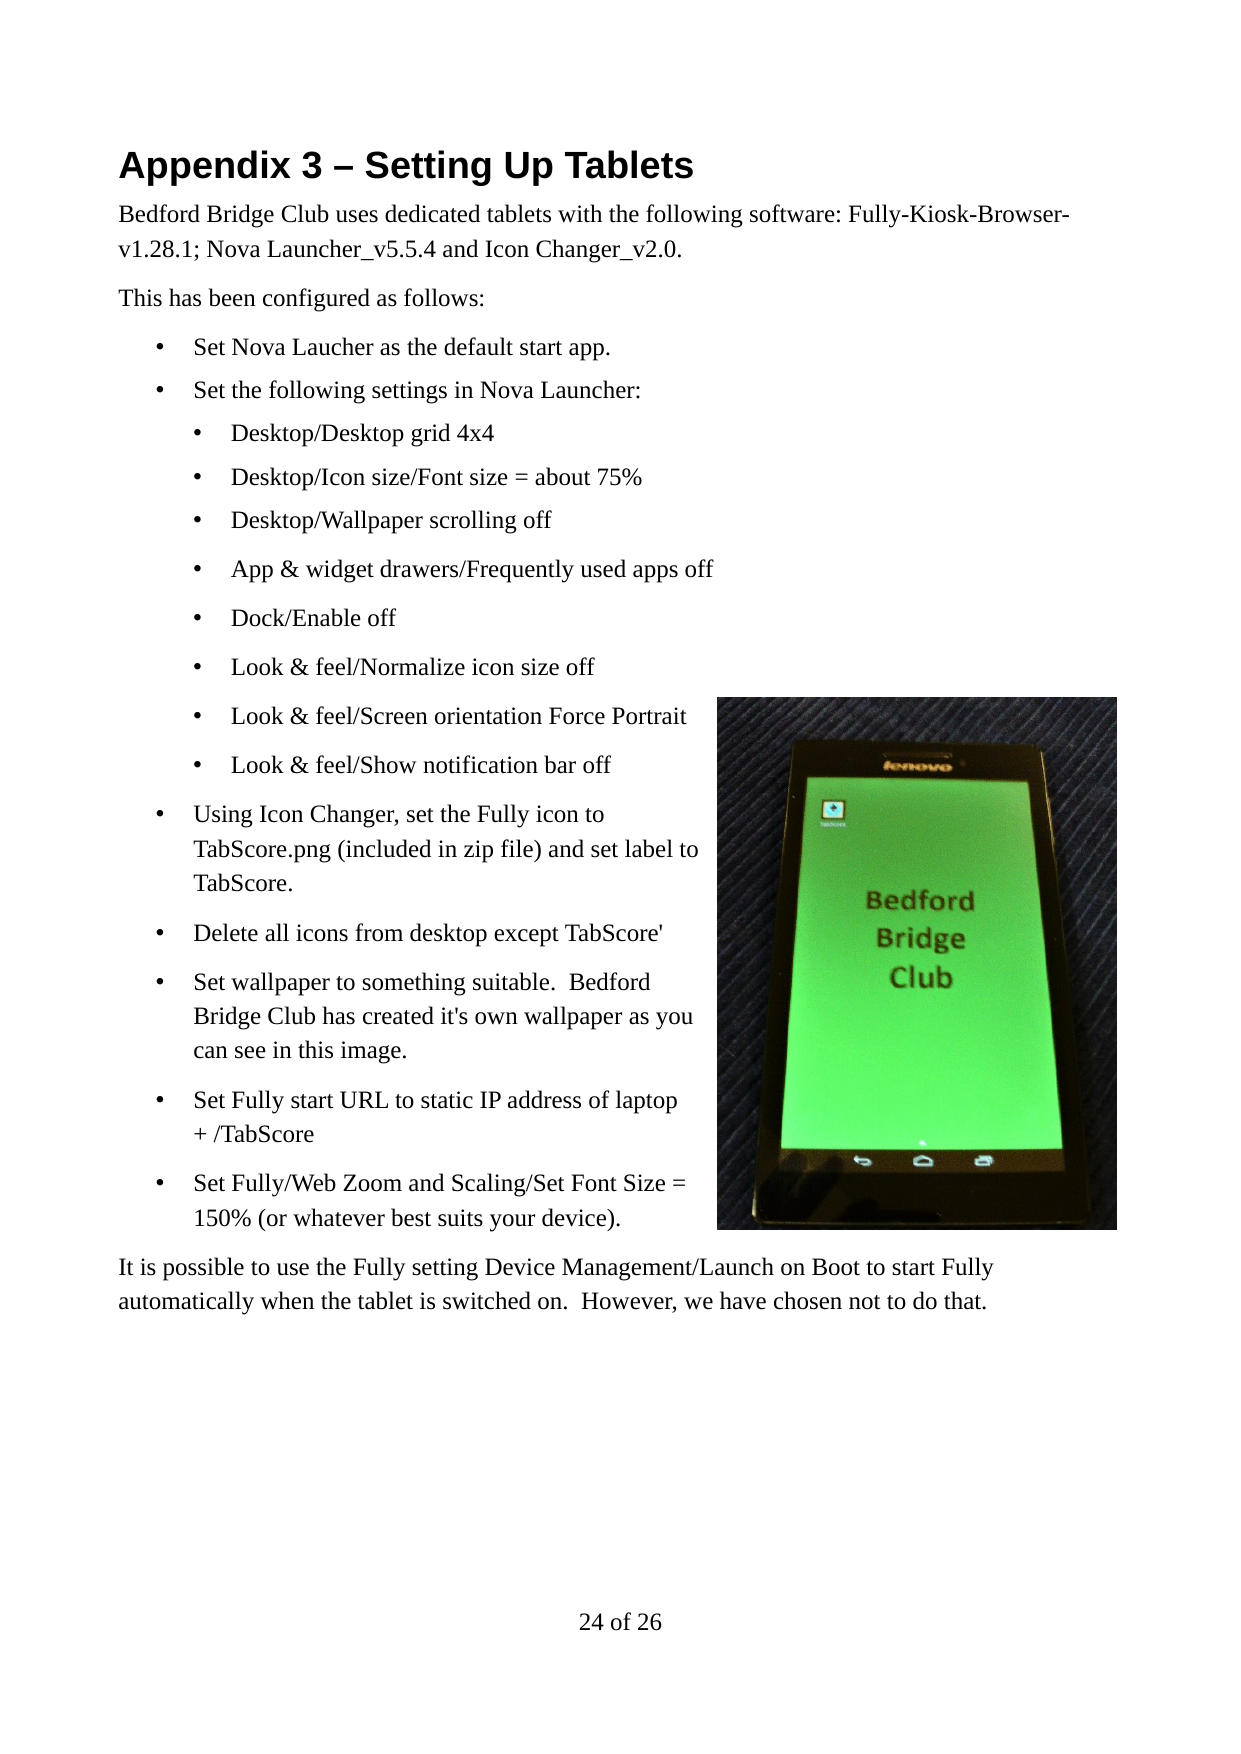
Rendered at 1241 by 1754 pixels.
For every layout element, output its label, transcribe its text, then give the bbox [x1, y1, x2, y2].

list Look & feel/Show notification bar off [193, 751, 717, 779]
list Using Icon Changer, set the Fully icon to TabScore.png (included in zip file) and set label to TabScore. [156, 799, 717, 897]
list Desktop/Wallpaper scrolling off [193, 505, 1122, 534]
list Delete all icons from desktop except TabScore' [156, 918, 717, 946]
list App & widget drawers/Frequently used apps off [193, 554, 1122, 583]
list Set Nova Laucher as the default start app. [156, 332, 1122, 361]
list Set the following settings in Nova Launcher: [156, 375, 1122, 404]
text This has been configured as follows: [118, 283, 1122, 312]
list Desktop/Icon size/Font size = about 75% [193, 462, 1122, 491]
list Set wallpaper to something suitable. Bedford Bridge Club has created it's own wallpaper as you can see in this image. [156, 967, 717, 1064]
list Set Fully start URL to static IP address of laptop + /TabScore [156, 1085, 717, 1148]
list Look & feel/Normalize icon size off [193, 652, 1122, 681]
subtitle Appendix 3 – Setting Up Tablets [118, 143, 1122, 187]
list Look & feel/Screen orientation Force Portrait [193, 701, 717, 730]
text It is possible to use the Fully setting Device Management/Launch on Boot to start Fully automatically when the tablet is switched on. However, we have chosen not to do that. [118, 1252, 1122, 1315]
list Dock/Enable off [193, 603, 1122, 632]
list Desktop/Desktop grid 4x4 [193, 418, 1122, 447]
picture [717, 697, 1117, 1230]
list Set Fully/Web Zoom and Scaling/Set Font Size = 150% (or whatever best suits your device). [156, 1168, 1122, 1231]
text Bedford Bridge Club uses dedicated tablets with the following software: Fully-Kiosk-Browser-v1.28.1; Nova Launcher_v5.5.4 and Icon Changer_v2.0. [118, 199, 1122, 262]
